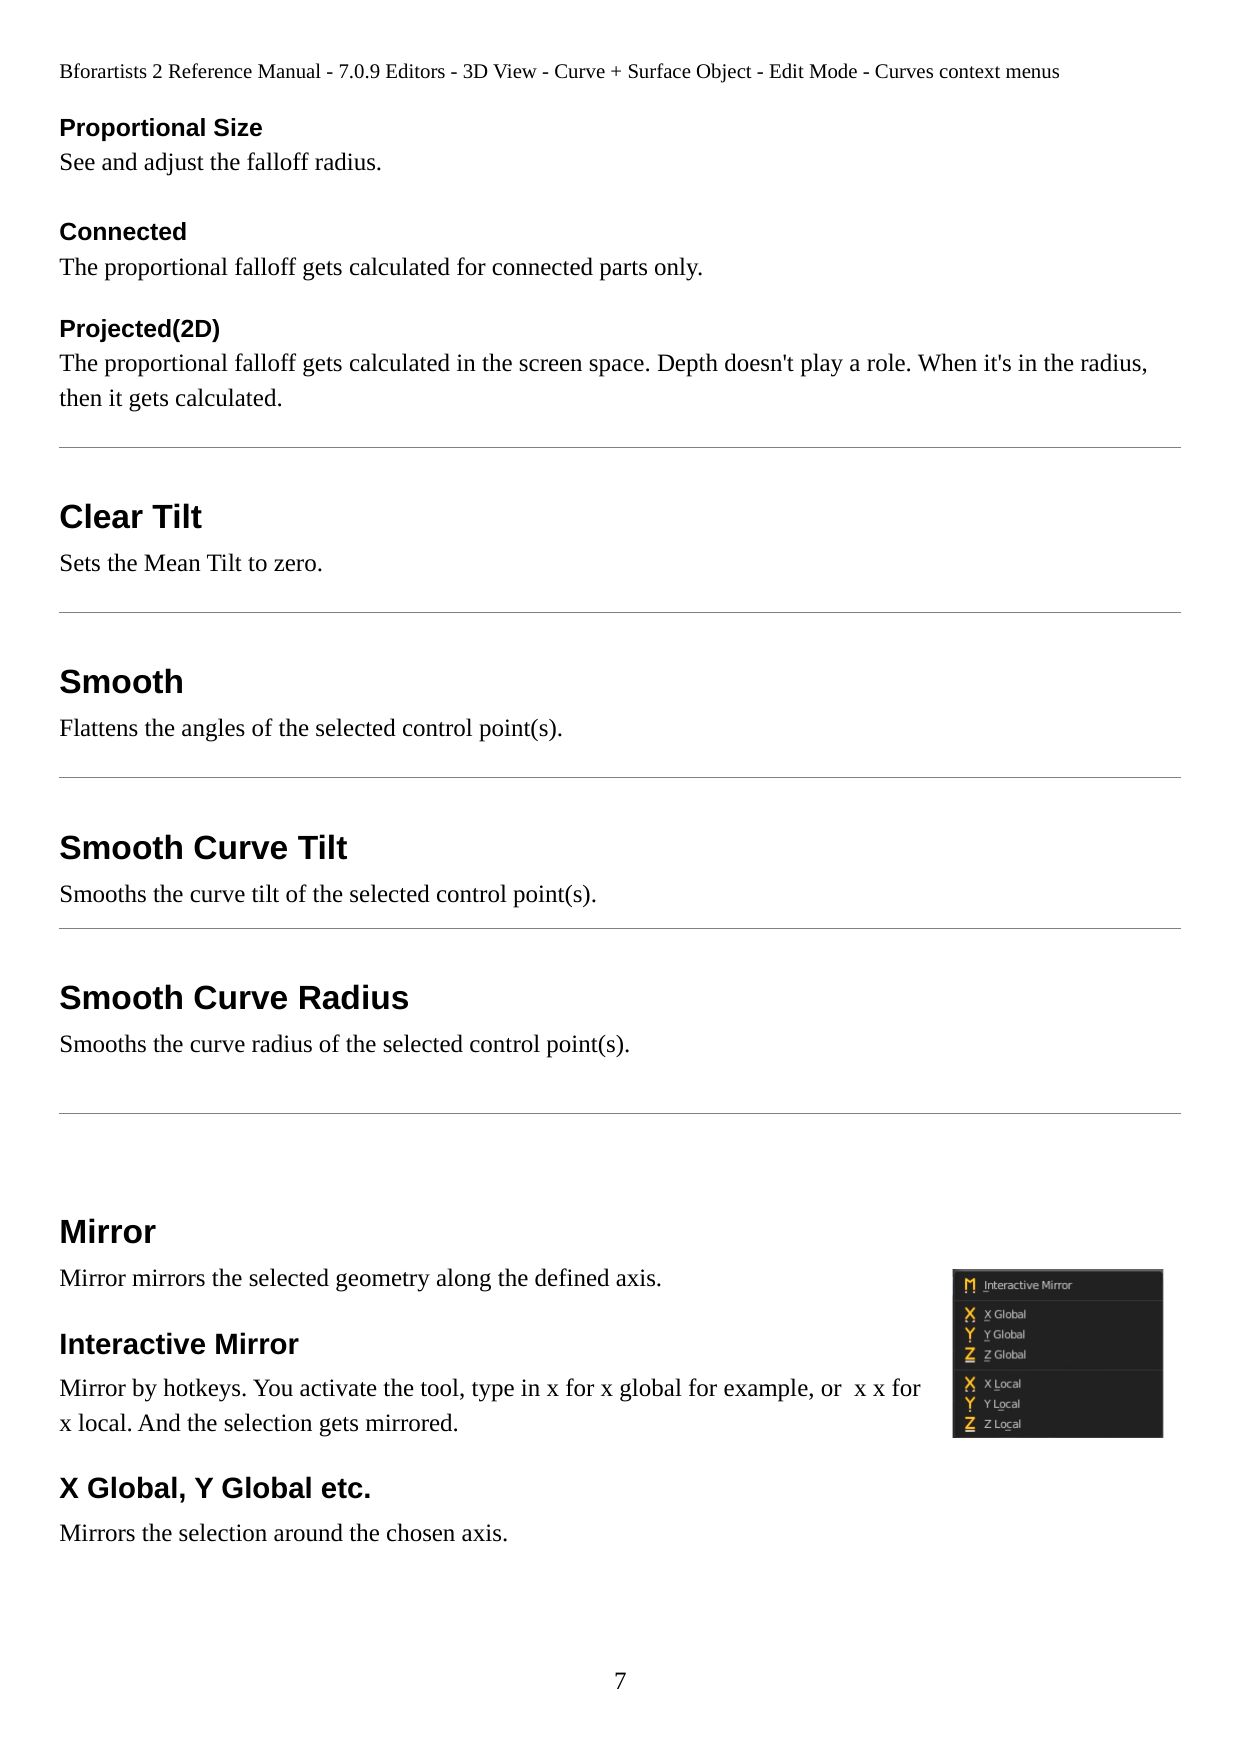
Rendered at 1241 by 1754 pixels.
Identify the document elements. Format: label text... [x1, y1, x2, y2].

text Mirror mirrors the selected geometry along the defined axis. [59, 1263, 1181, 1292]
subtitle Interactive Mirror [59, 1327, 952, 1361]
subtitle Clear Tilt [59, 497, 1181, 536]
subtitle Projected(2D) [59, 314, 1181, 342]
text The proportional falloff gets calculated for connected parts only. [59, 252, 1181, 281]
picture [952, 1269, 1164, 1438]
subtitle X Global, Y Global etc. [59, 1471, 1181, 1505]
text Sets the Mean Tilt to zero. [59, 548, 1181, 577]
subtitle Smooth Curve Tilt [59, 827, 1181, 866]
text Mirror by hotkeys. You activate the tool, type in x for x global for example, or x x for x local. And the selection gets mirrored. [59, 1373, 952, 1437]
subtitle Smooth Curve Radius [59, 978, 1181, 1017]
text Smooths the curve tilt of the selected control point(s). [59, 879, 1181, 907]
text See and adjust the falloff radius. [59, 147, 1181, 176]
text The proportional falloff gets calculated in the screen space. Depth doesn't play a role. When it's in the radius, then it gets calculated. [59, 348, 1181, 412]
subtitle [1164, 1327, 1181, 1361]
subtitle Connected [59, 217, 1181, 246]
text Smooths the curve radius of the selected control point(s). [59, 1029, 1181, 1058]
text Flattens the angles of the selected control point(s). [59, 713, 1181, 742]
subtitle Proportional Size [59, 113, 1181, 141]
text Mirrors the selection around the chosen axis. [59, 1518, 1181, 1546]
subtitle Mirror [59, 1212, 1181, 1251]
subtitle Smooth [59, 662, 1181, 701]
